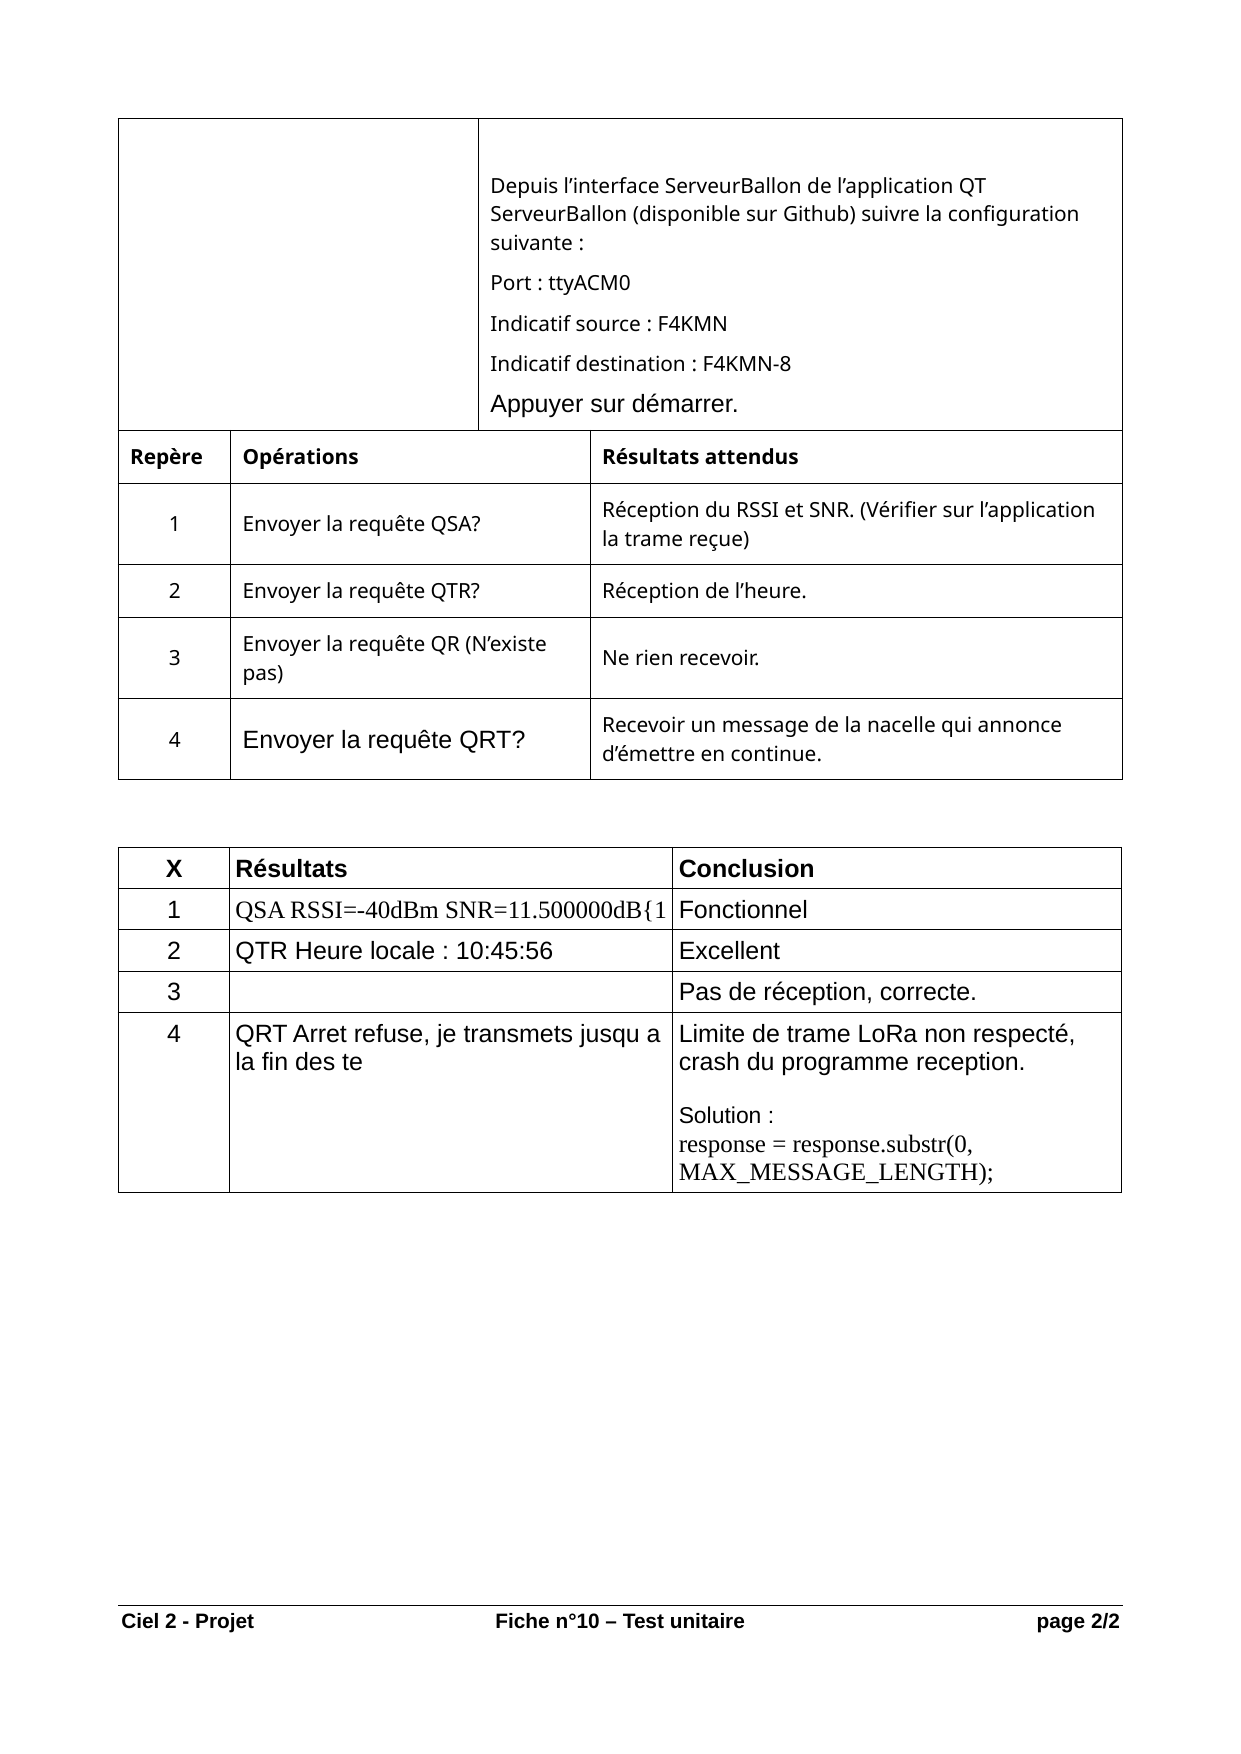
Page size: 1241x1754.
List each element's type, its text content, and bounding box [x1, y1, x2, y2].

table_cell QRT Arret refuse, je transmets jusqu a la fin des te [230, 1013, 672, 1192]
table_cell Envoyer la requête QSA? [231, 484, 590, 564]
table_cell QTR Heure locale : 10:45:56 [230, 930, 672, 971]
table_cell Opérations [231, 431, 590, 482]
table_cell 2 [119, 930, 229, 971]
table_cell Recevoir un message de la nacelle qui annonce d’émettre en continue. [591, 699, 1122, 779]
table_header X [119, 848, 229, 888]
table_cell Envoyer la requête QTR? [231, 565, 590, 617]
table_cell Ne rien recevoir. [591, 618, 1122, 698]
table_cell Repère [119, 431, 230, 482]
table_cell Depuis l’interface ServeurBallon de l’application QT ServeurBallon (disponible sur Github) suivre la configuration suivante : Port : ttyACM0 Indicatif source : F4KMN Indicatif destination : F4KMN-8 Appuyer sur démarrer. [479, 119, 1122, 430]
table_cell 4 [119, 699, 230, 779]
table_cell Réception du RSSI et SNR. (Vérifier sur l’application la trame reçue) [591, 484, 1122, 564]
table_cell 3 [119, 618, 230, 698]
table_header Conclusion [673, 848, 1121, 888]
table_cell Pas de réception, correcte. [673, 972, 1121, 1012]
table_cell Résultats attendus [591, 431, 1122, 482]
table_header Résultats [230, 848, 672, 888]
table_cell [230, 972, 672, 1012]
table_cell QSA RSSI=-40dBm SNR=11.500000dB{1 [230, 889, 672, 929]
table_cell [119, 119, 478, 430]
table_cell 4 [119, 1013, 229, 1192]
table_cell 3 [119, 972, 229, 1012]
table_cell Envoyer la requête QRT? [231, 699, 590, 779]
table_cell Excellent [673, 930, 1121, 971]
table_cell Envoyer la requête QR (N’existe pas) [231, 618, 590, 698]
table_cell 1 [119, 484, 230, 564]
table_cell 1 [119, 889, 229, 929]
table_cell Limite de trame LoRa non respecté, crash du programme reception. Solution : response = response.substr(0, MAX_MESSAGE_LENGTH); [673, 1013, 1121, 1192]
table_cell 2 [119, 565, 230, 617]
table_cell Fonctionnel [673, 889, 1121, 929]
table_cell Réception de l’heure. [591, 565, 1122, 617]
